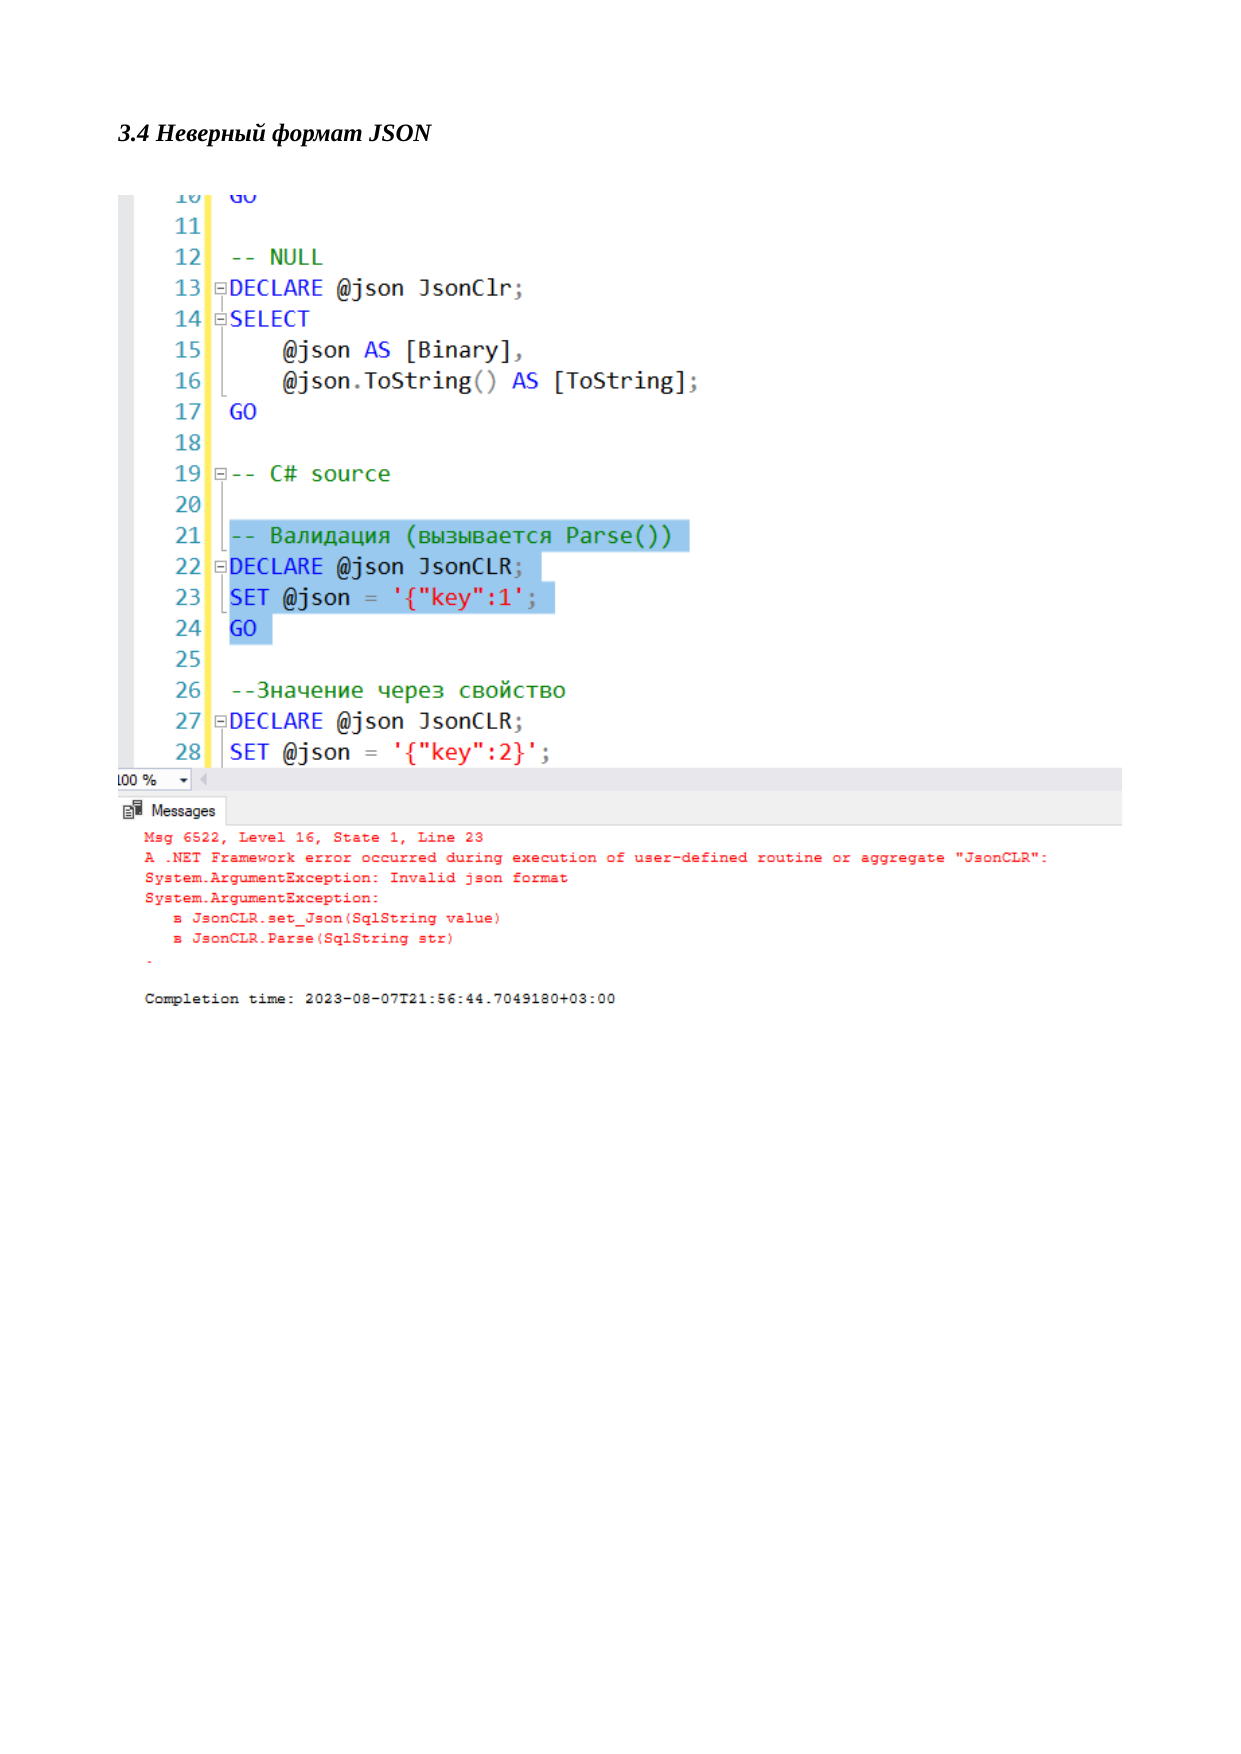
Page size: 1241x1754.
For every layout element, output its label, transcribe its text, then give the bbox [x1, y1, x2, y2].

text 3.4 Неверный формат JSON [118, 118, 1122, 147]
picture [118, 195, 1123, 1041]
